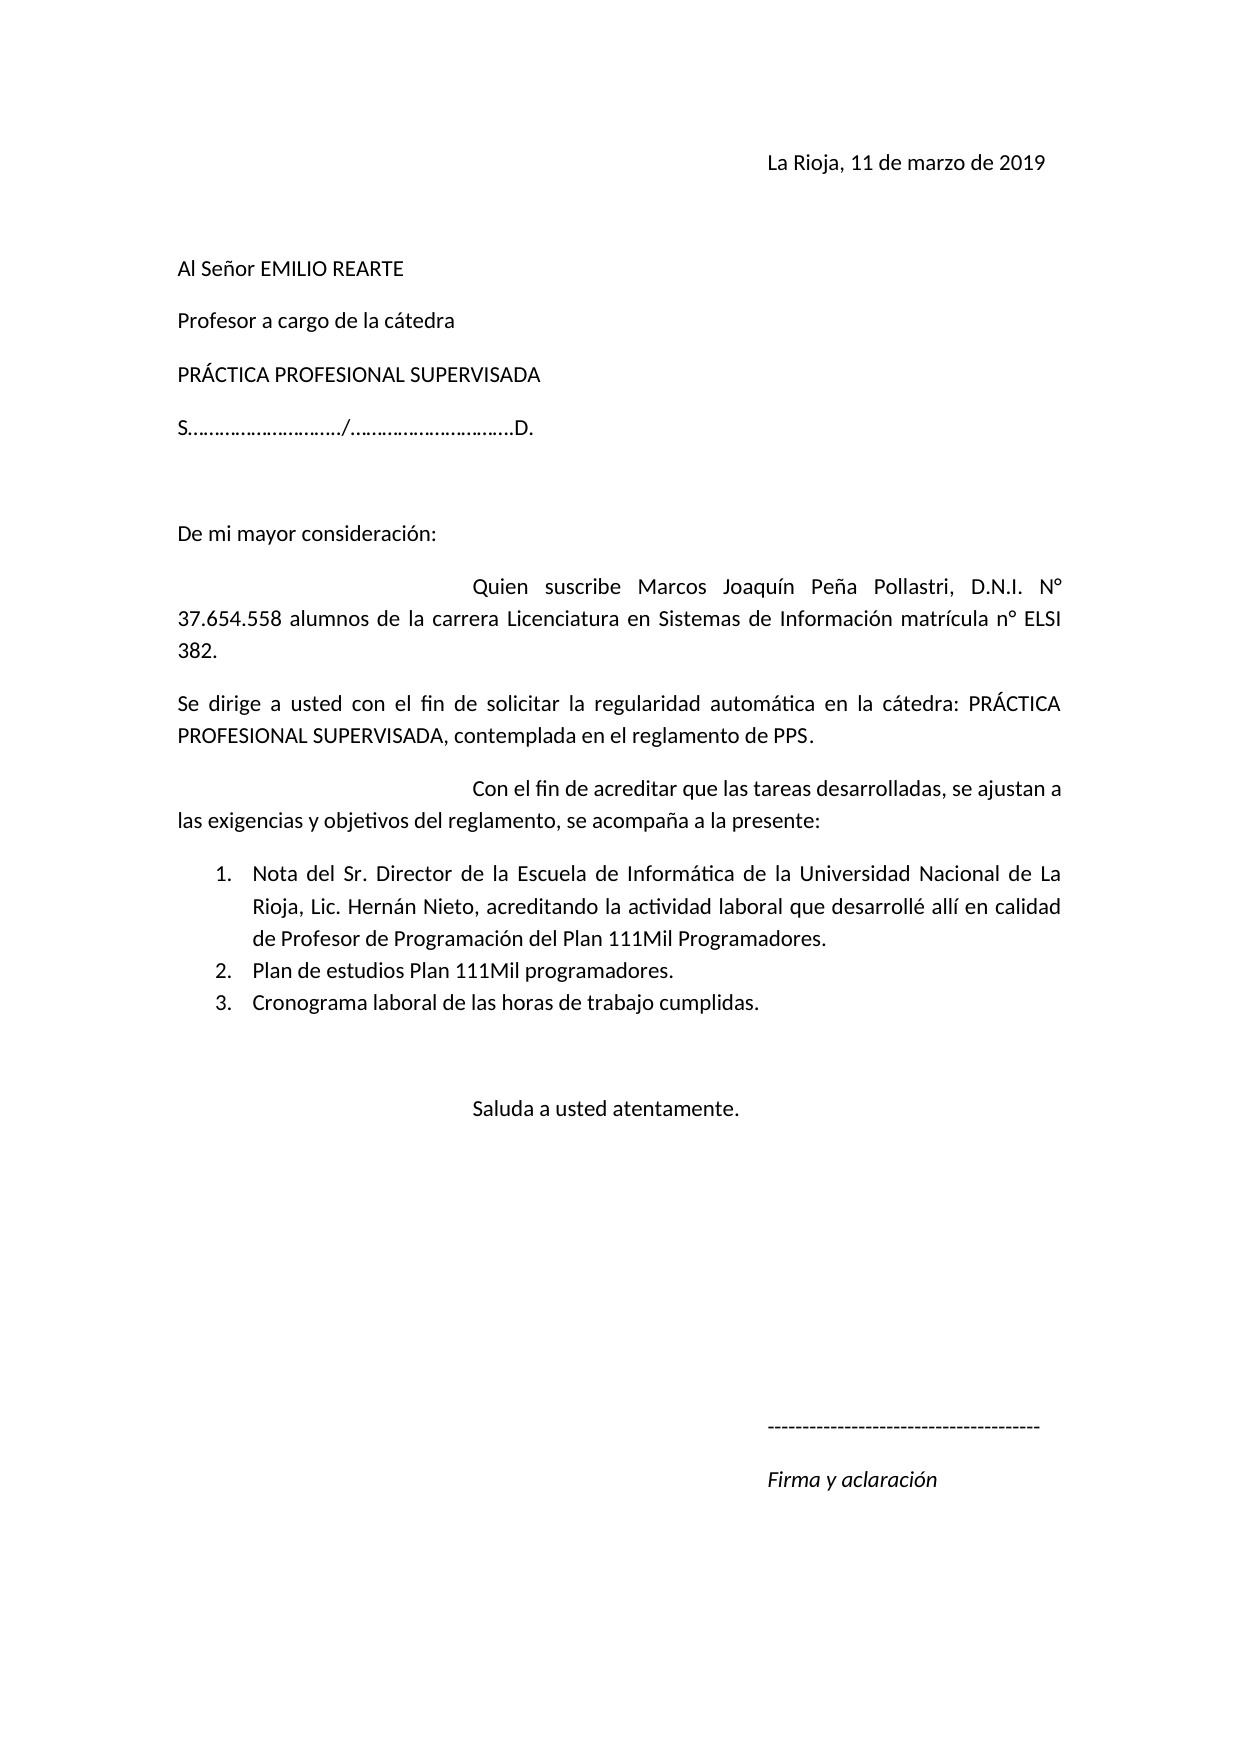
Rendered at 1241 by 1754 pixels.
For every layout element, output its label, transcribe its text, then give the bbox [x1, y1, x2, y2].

text PRÁCTICA PROFESIONAL SUPERVISADA [177, 360, 1063, 388]
list Plan de estudios Plan 111Mil programadores. [215, 956, 1063, 984]
text Con el fin de acreditar que las tareas desarrolladas, se ajustan a las exigencias y objetivos del reglamento, se acompaña a la presente: [177, 774, 1063, 834]
text Profesor a cargo de la cátedra [177, 307, 1063, 335]
text Saluda a usted atentamente. [472, 1094, 1063, 1122]
list Cronograma laboral de las horas de trabajo cumplidas. [215, 988, 1063, 1016]
text --------------------------------------- [472, 1412, 1063, 1441]
text Firma y aclaración [472, 1466, 1063, 1493]
text Se dirige a usted con el fin de solicitar la regularidad automática en la cátedra: PRÁCTICA PROFESIONAL SUPERVISADA, contemplada en el reglamento de PPS. [177, 689, 1063, 749]
text Quien suscribe Marcos Joaquín Peña Pollastri, D.N.I. N° 37.654.558 alumnos de la carrera Licenciatura en Sistemas de Información matrícula n° ELSI 382. [177, 572, 1063, 664]
list Nota del Sr. Director de la Escuela de Informática de la Universidad Nacional de La Rioja, Lic. Hernán Nieto, acreditando la actividad laboral que desarrollé allí en calidad de Profesor de Programación del Plan 111Mil Programadores. [215, 859, 1063, 952]
text La Rioja, 11 de marzo de 2019 [693, 148, 1063, 176]
text De mi mayor consideración: [177, 519, 1063, 547]
text Al Señor EMILIO REARTE [177, 254, 1063, 282]
text S………………………../………………………….D. [177, 413, 1063, 441]
